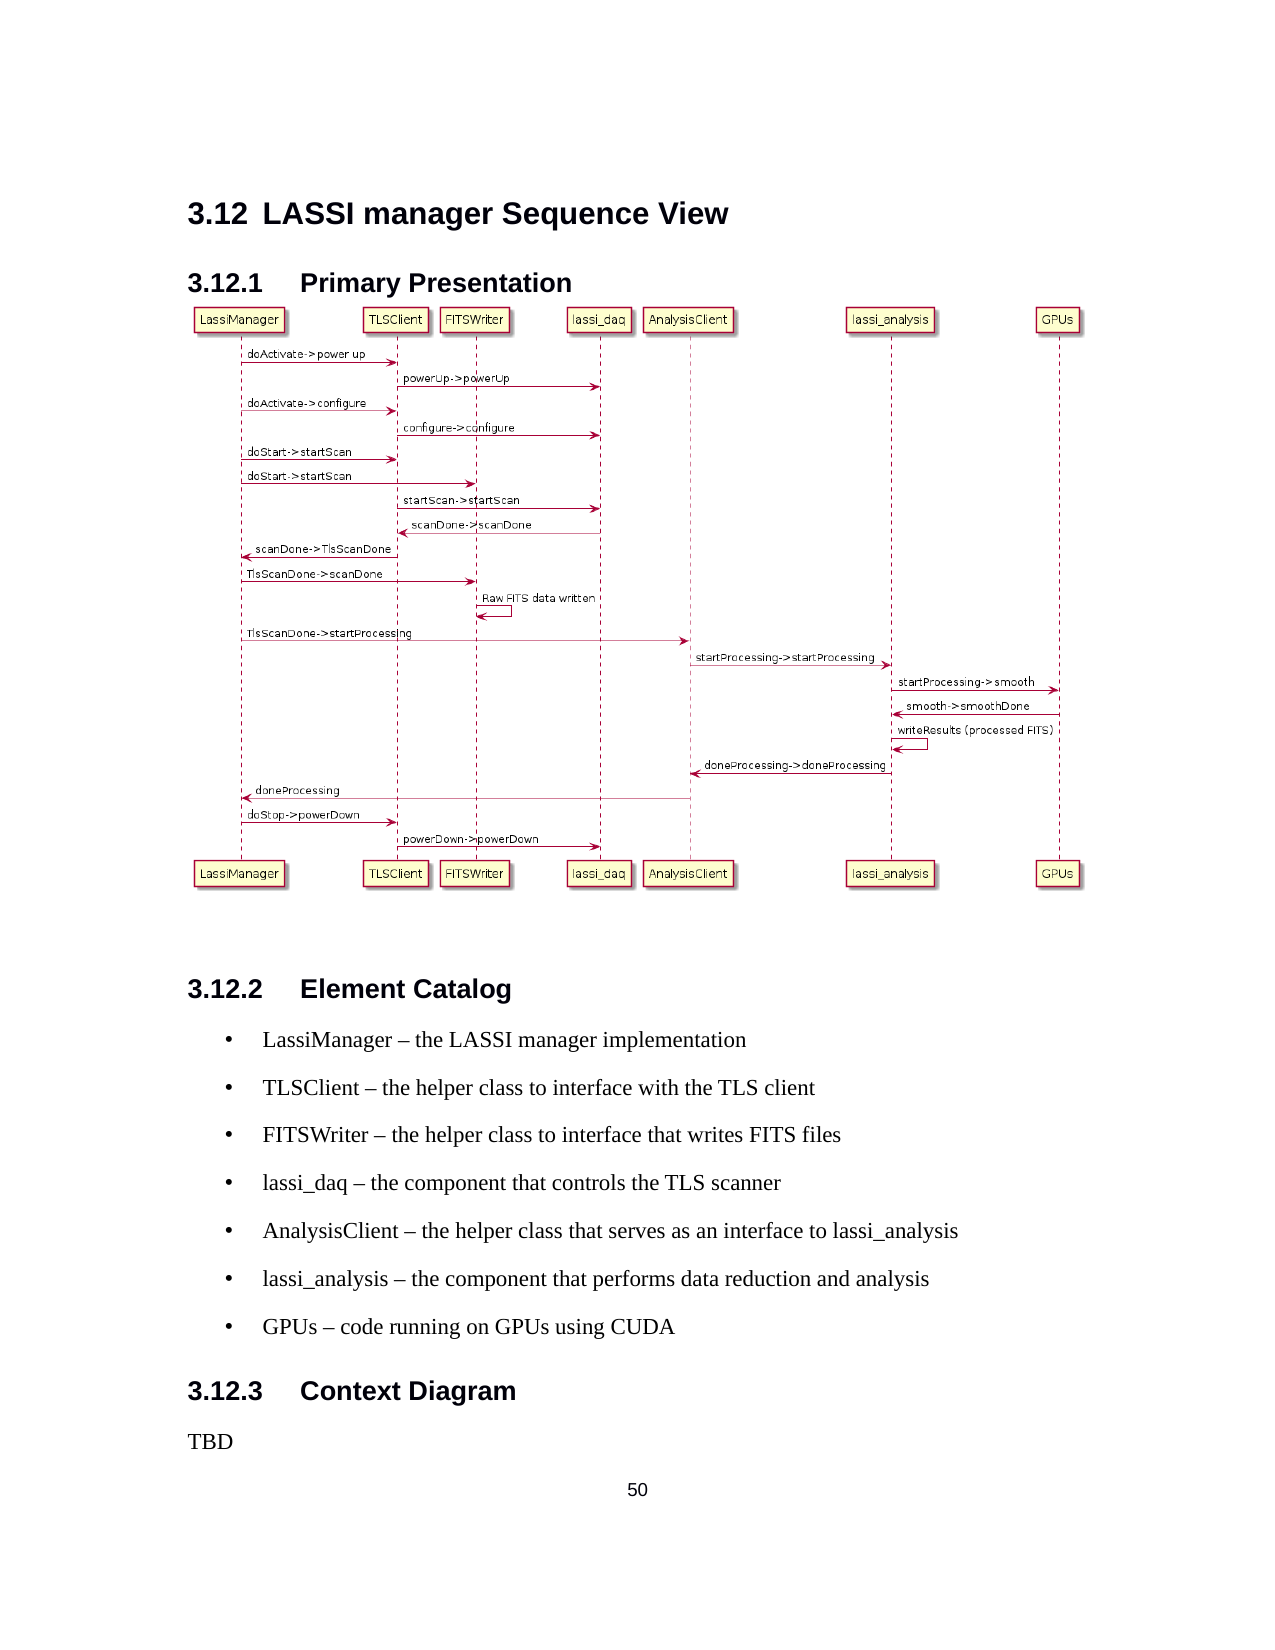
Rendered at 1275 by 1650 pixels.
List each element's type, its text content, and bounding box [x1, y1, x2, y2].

list GPUs – code running on GPUs using CUDA [225, 1308, 1087, 1339]
list AnalysisClient – the helper class that serves as an interface to lassi_analysis [225, 1212, 1087, 1244]
list lassi_analysis – the component that performs data reduction and analysis [225, 1260, 1087, 1292]
picture [187, 304, 1088, 895]
subtitle Context Diagram [187, 1371, 1087, 1406]
subtitle Element Catalog [187, 969, 1087, 1004]
text TBD [187, 1423, 1087, 1454]
subtitle LASSI manager Sequence View [187, 192, 1087, 231]
list lassi_daq – the component that controls the TLS scanner [225, 1164, 1087, 1196]
list FITSWriter – the helper class to interface that writes FITS files [225, 1117, 1087, 1148]
list TLSClient – the helper class to interface with the TLS client [225, 1069, 1087, 1100]
subtitle Primary Presentation [187, 262, 1087, 298]
list LassiManager – the LASSI manager implementation [225, 1021, 1087, 1052]
